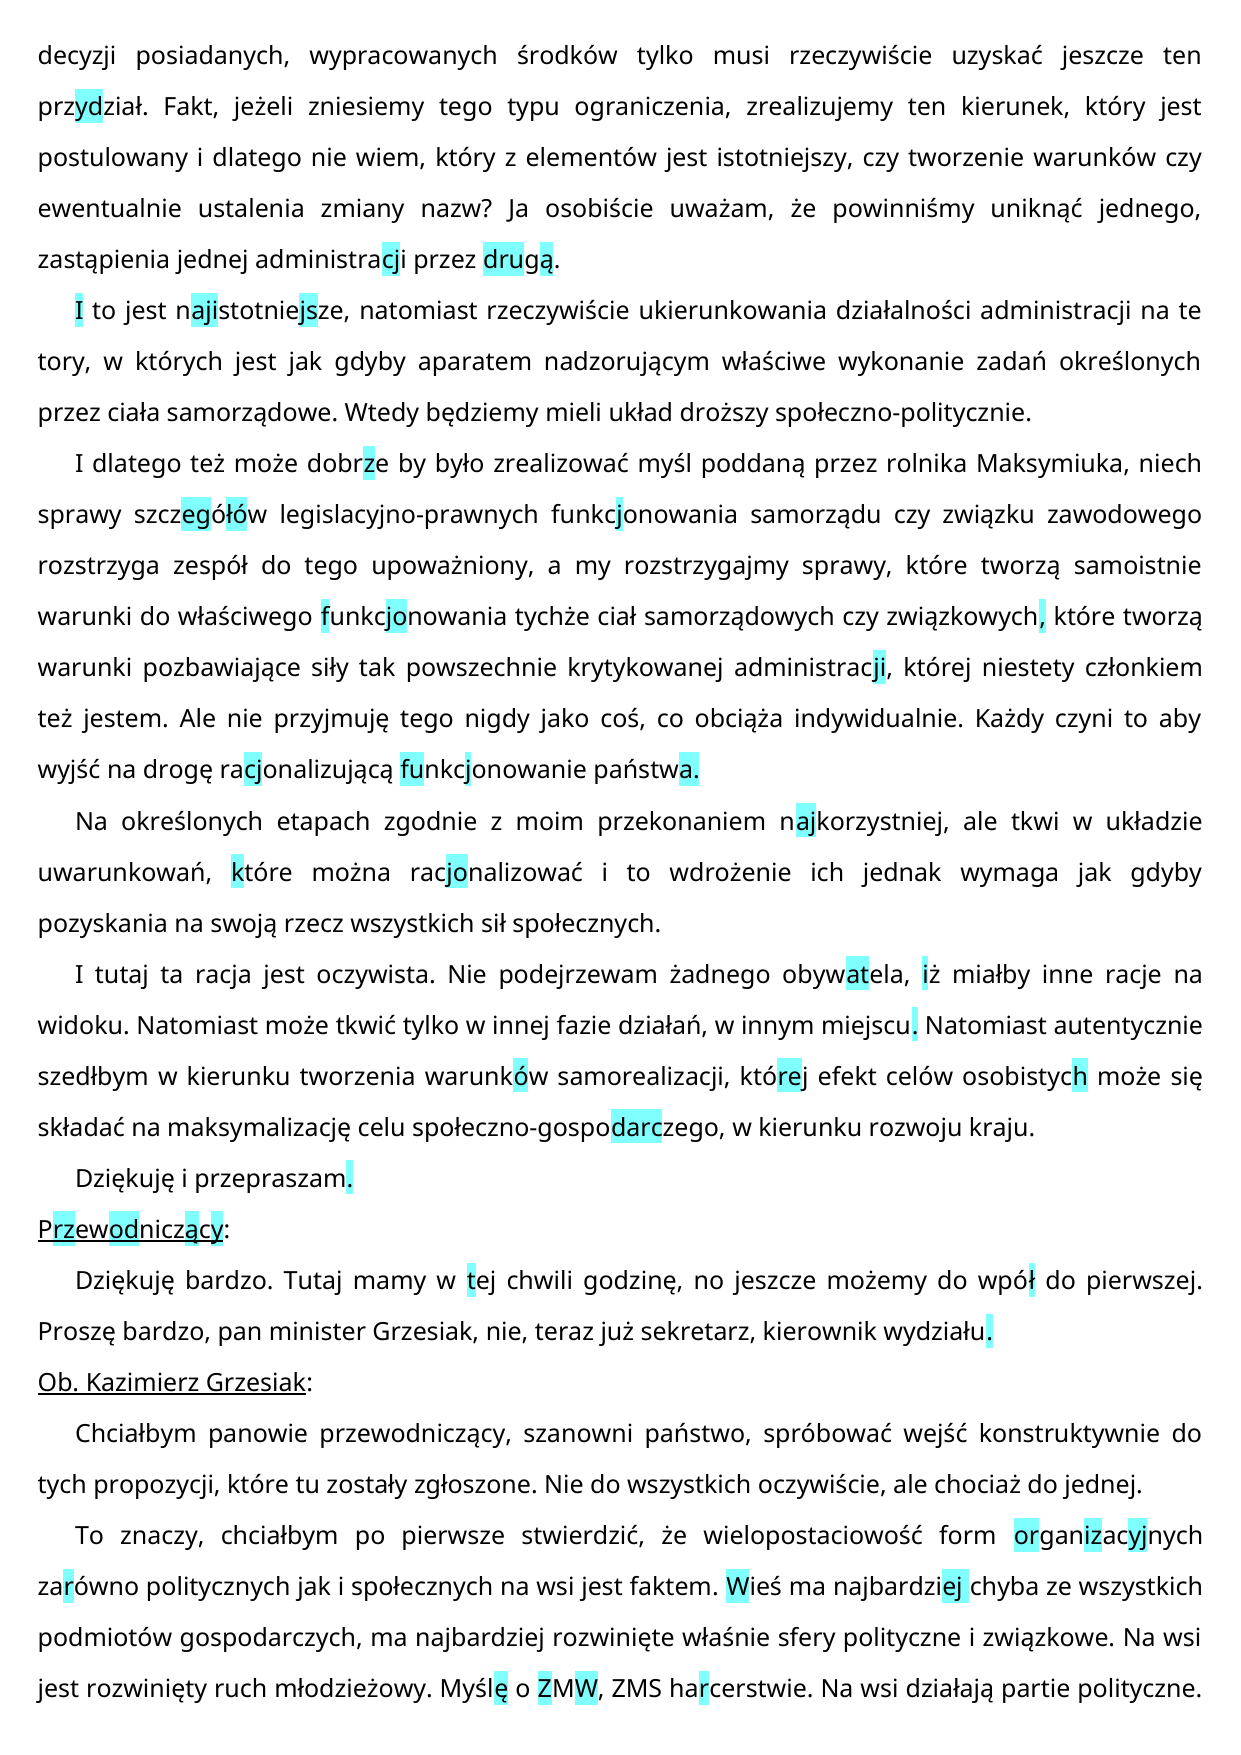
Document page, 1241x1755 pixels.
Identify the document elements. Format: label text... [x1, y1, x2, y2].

text Na określonych etapach zgodnie z moim przekonaniem najkorzystniej, ale tkwi w układzie uwarunkowań, które można racjonalizować i to wdrożenie ich jednak wymaga jak gdyby pozyskania na swoją rzecz wszystkich sił społecznych. [37, 803, 1203, 939]
text Ob. Kazimierz Grzesiak: [37, 1364, 1203, 1399]
text I dlatego też może dobrze by było zrealizować myśl poddaną przez rolnika Maksymiuka, niech sprawy szczegółów legislacyjno-prawnych funkcjonowania samorządu czy związku zawodowego rozstrzyga zespół do tego upoważniony, a my rozstrzygajmy sprawy, które tworzą samoistnie warunki do właściwego funkcjonowania tychże ciał samorządowych czy związkowych, które tworzą warunki pozbawiające siły tak powszechnie krytykowanej administracji, której niestety członkiem też jestem. Ale nie przyjmuję tego nigdy jako coś, co obciąża indywidualnie. Każdy czyni to aby wyjść na drogę racjonalizującą funkcjonowanie państwa. [37, 446, 1203, 786]
text Dziękuję i przepraszam. [37, 1160, 1203, 1194]
text Dziękuję bardzo. Tutaj mamy w tej chwili godzinę, no jeszcze możemy do wpół do pierwszej. Proszę bardzo, pan minister Grzesiak, nie, teraz już sekretarz, kierownik wydziału. [37, 1262, 1203, 1348]
text Chciałbym panowie przewodniczący, szanowni państwo, spróbować wejść konstruktywnie do tych propozycji, które tu zostały zgłoszone. Nie do wszystkich oczywiście, ale chociaż do jednej. [37, 1416, 1203, 1501]
text Przewodniczący: [37, 1211, 1203, 1246]
text decyzji posiadanych, wypracowanych środków tylko musi rzeczywiście uzyskać jeszcze ten przydział. Fakt, jeżeli zniesiemy tego typu ograniczenia, zrealizujemy ten kierunek, który jest postulowany i dlatego nie wiem, który z elementów jest istotniejszy, czy tworzenie warunków czy ewentualnie ustalenia zmiany nazw? Ja osobiście uważam, że powinniśmy uniknąć jednego, zastąpienia jednej administracji przez drugą. [37, 37, 1203, 276]
text To znaczy, chciałbym po pierwsze stwierdzić, że wielopostaciowość form organizacyjnych zarówno politycznych jak i społecznych na wsi jest faktem. Wieś ma najbardziej chyba ze wszystkich podmiotów gospodarczych, ma najbardziej rozwinięte właśnie sfery polityczne i związkowe. Na wsi jest rozwinięty ruch młodzieżowy. Myślę o ZMW, ZMS harcerstwie. Na wsi działają partie polityczne. [37, 1518, 1203, 1705]
text I tutaj ta racja jest oczywista. Nie podejrzewam żadnego obywatela, iż miałby inne racje na widoku. Natomiast może tkwić tylko w innej fazie działań, w innym miejscu. Natomiast autentycznie szedłbym w kierunku tworzenia warunków samorealizacji, której efekt celów osobistych może się składać na maksymalizację celu społeczno-gospodarczego, w kierunku rozwoju kraju. [37, 956, 1203, 1143]
text I to jest najistotniejsze, natomiast rzeczywiście ukierunkowania działalności administracji na te tory, w których jest jak gdyby aparatem nadzorującym właściwe wykonanie zadań określonych przez ciała samorządowe. Wtedy będziemy mieli układ droższy społeczno-politycznie. [37, 293, 1203, 429]
